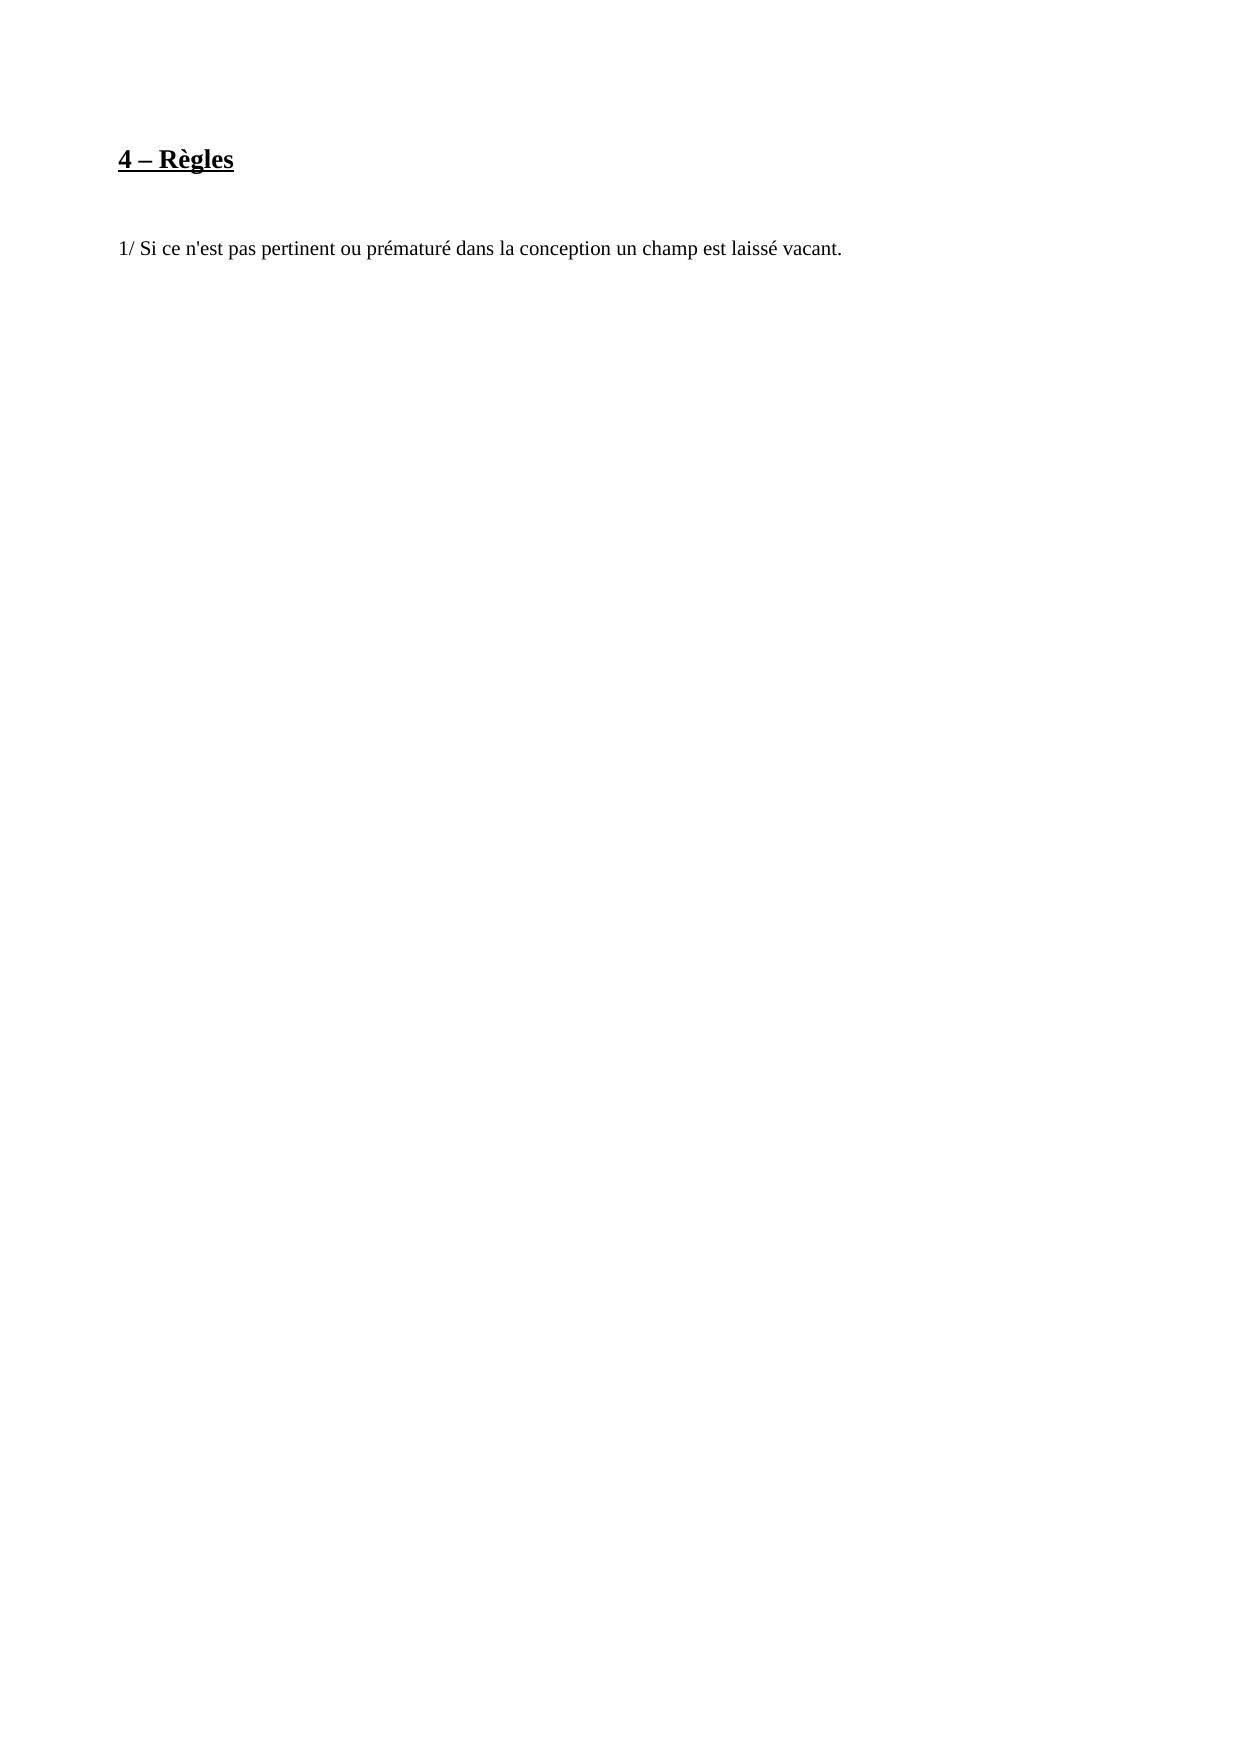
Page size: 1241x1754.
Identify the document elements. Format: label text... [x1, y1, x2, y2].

subtitle 4 – Règles [118, 143, 1122, 174]
text 1/ Si ce n'est pas pertinent ou prématuré dans la conception un champ est laissé vacant. [118, 236, 1122, 260]
